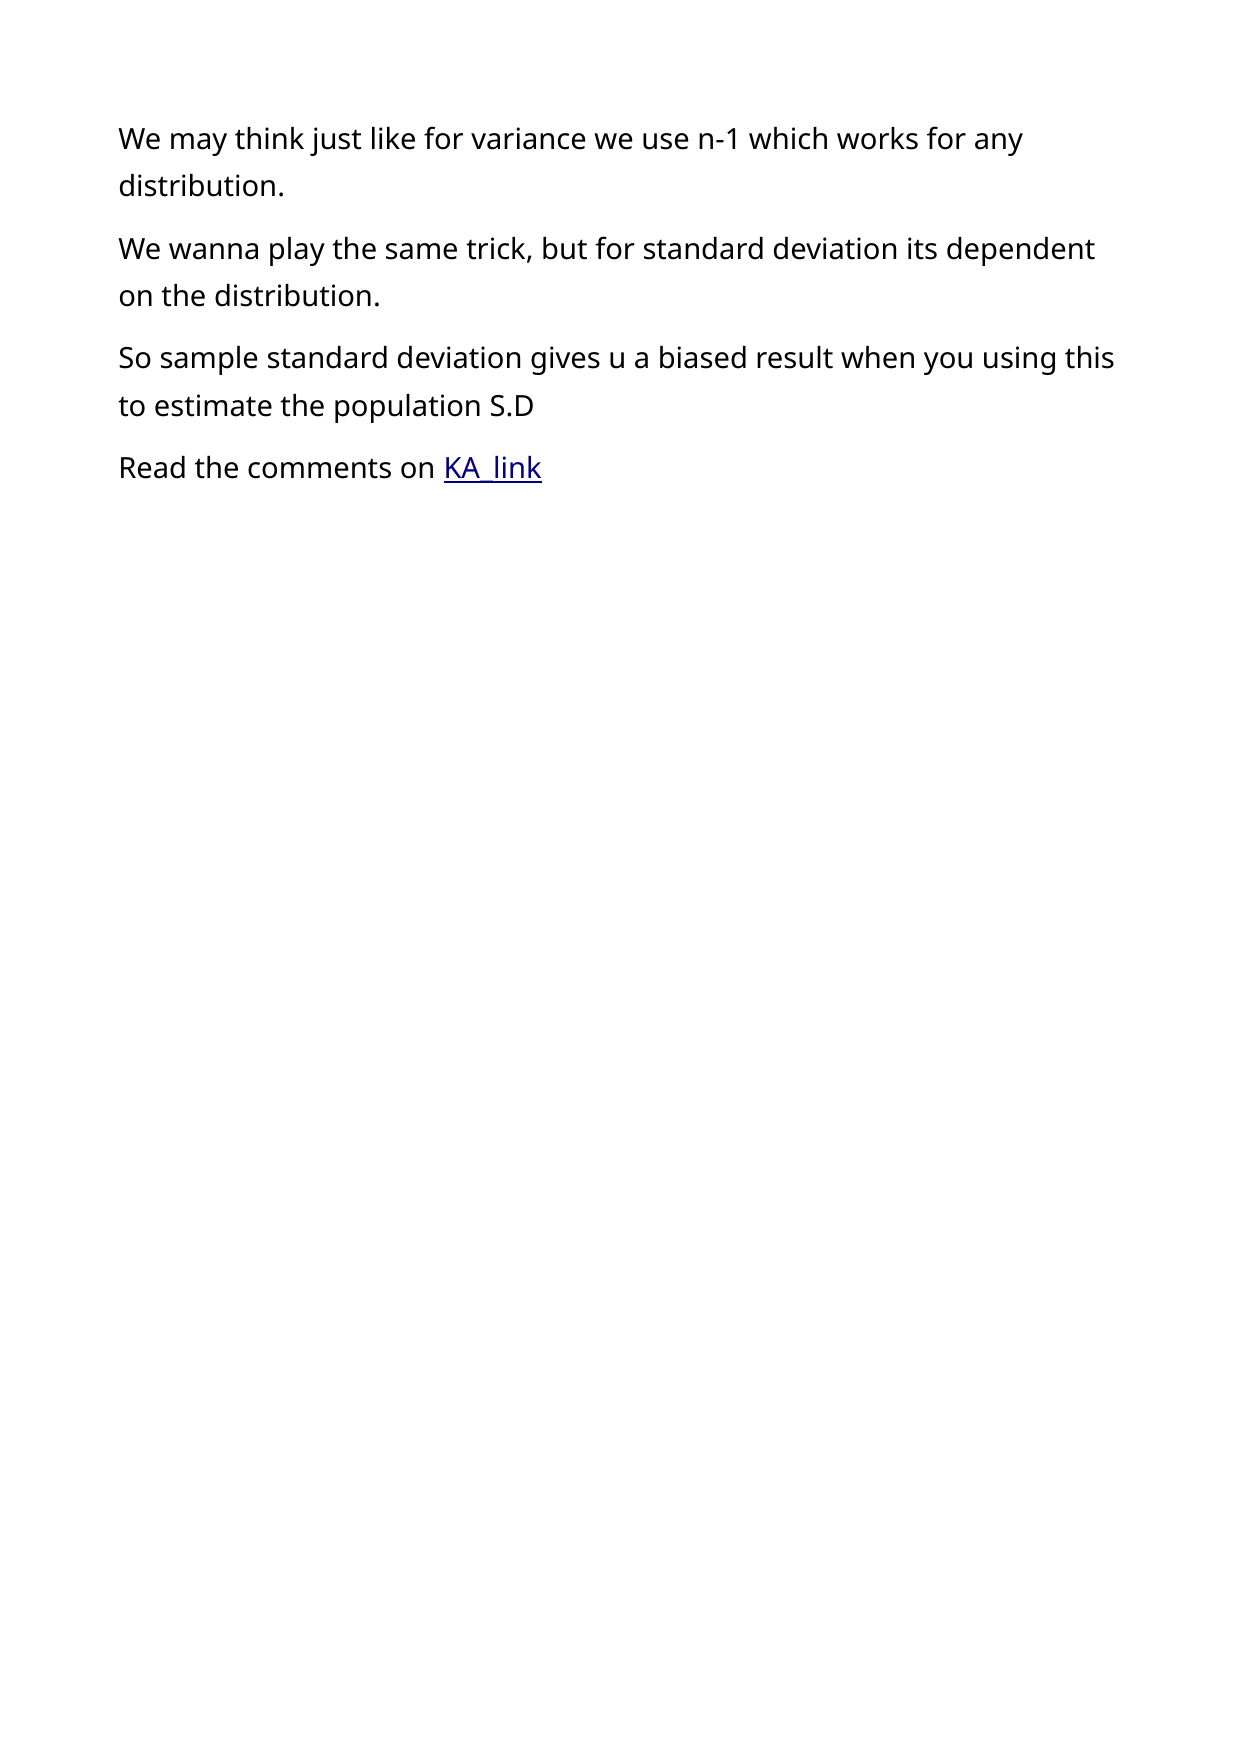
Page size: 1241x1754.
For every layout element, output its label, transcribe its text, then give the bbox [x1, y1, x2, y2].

text So sample standard deviation gives u a biased result when you using this to estimate the population S.D [118, 338, 1122, 425]
text We may think just like for variance we use n-1 which works for any distribution. [118, 118, 1122, 205]
text Read the comments on KA_link [118, 447, 1122, 487]
text We wanna play the same trick, but for standard deviation its dependent on the distribution. [118, 228, 1122, 315]
